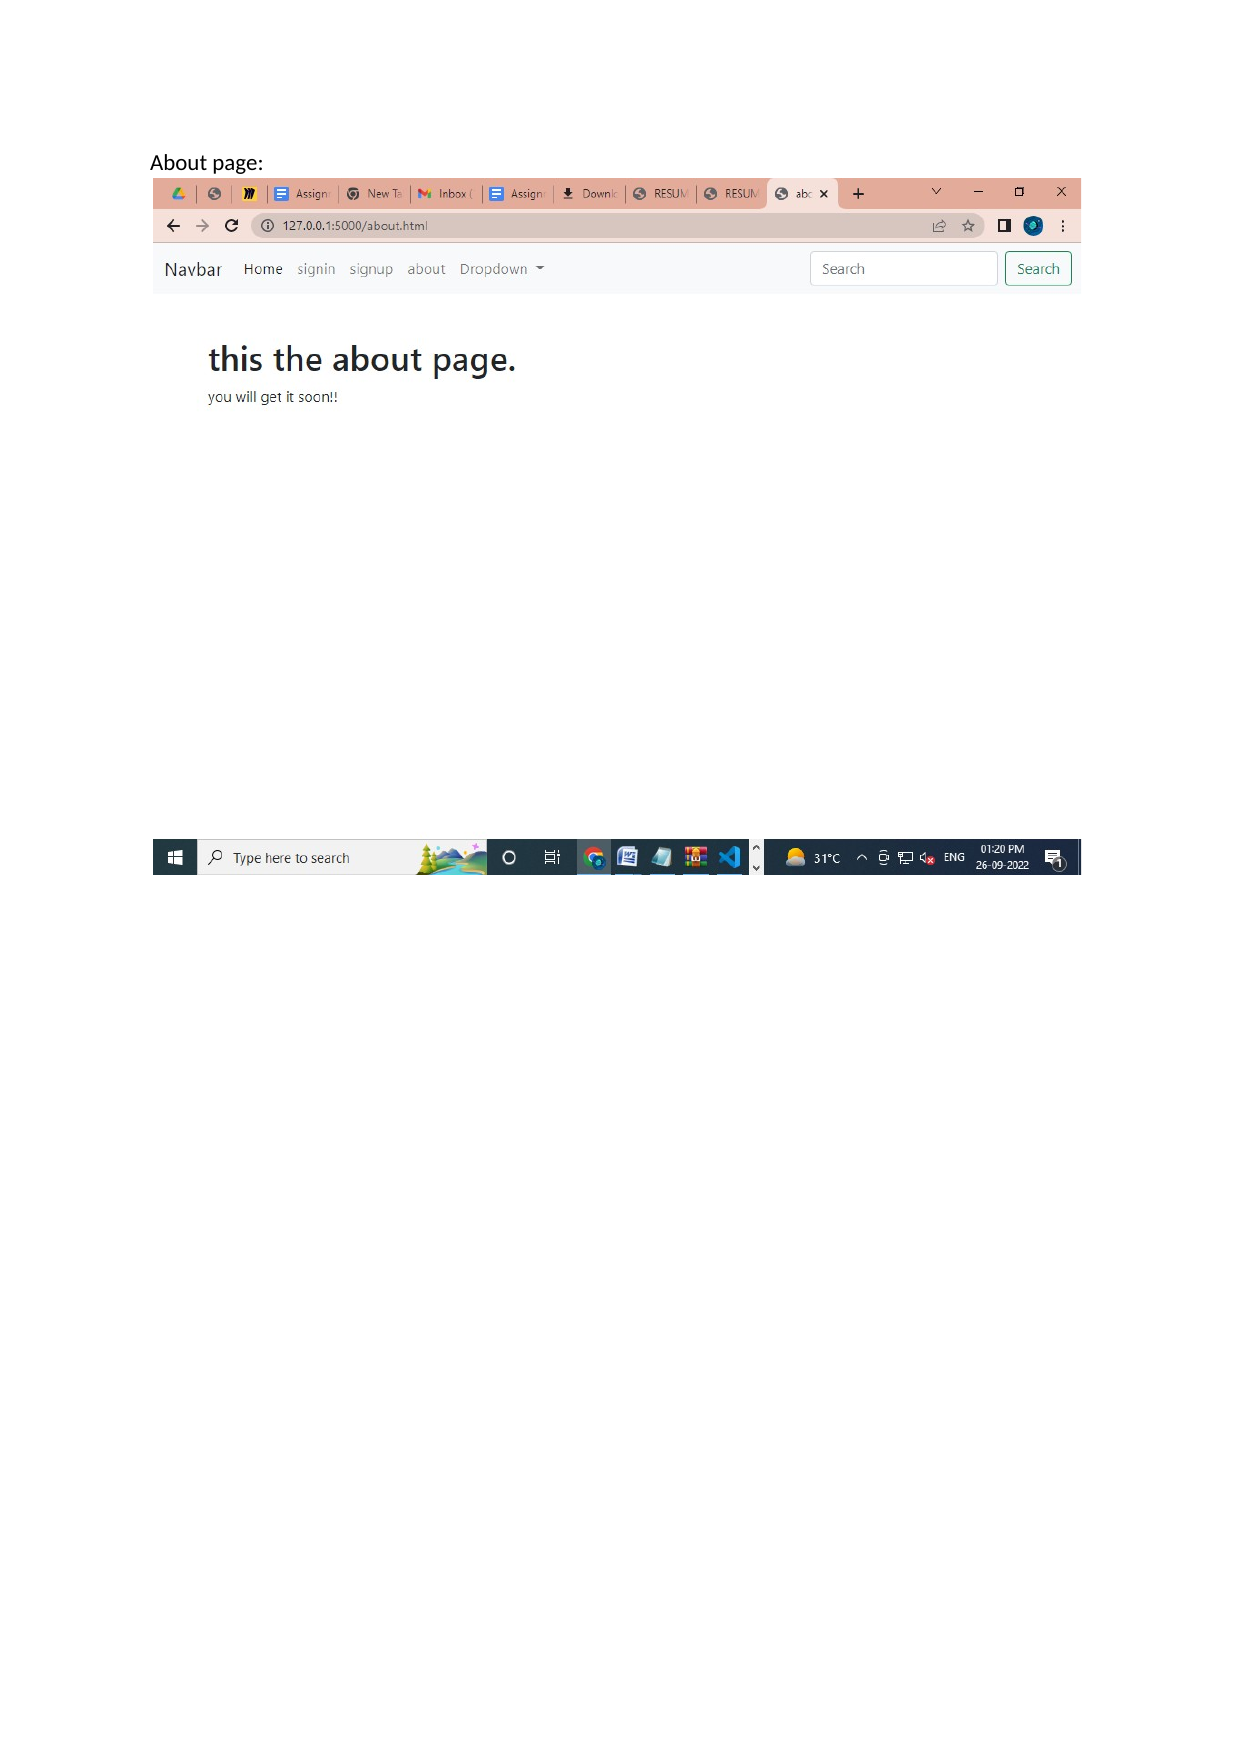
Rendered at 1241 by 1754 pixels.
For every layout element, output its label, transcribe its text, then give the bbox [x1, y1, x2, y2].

text About page: [150, 148, 1105, 176]
picture [153, 178, 1082, 875]
